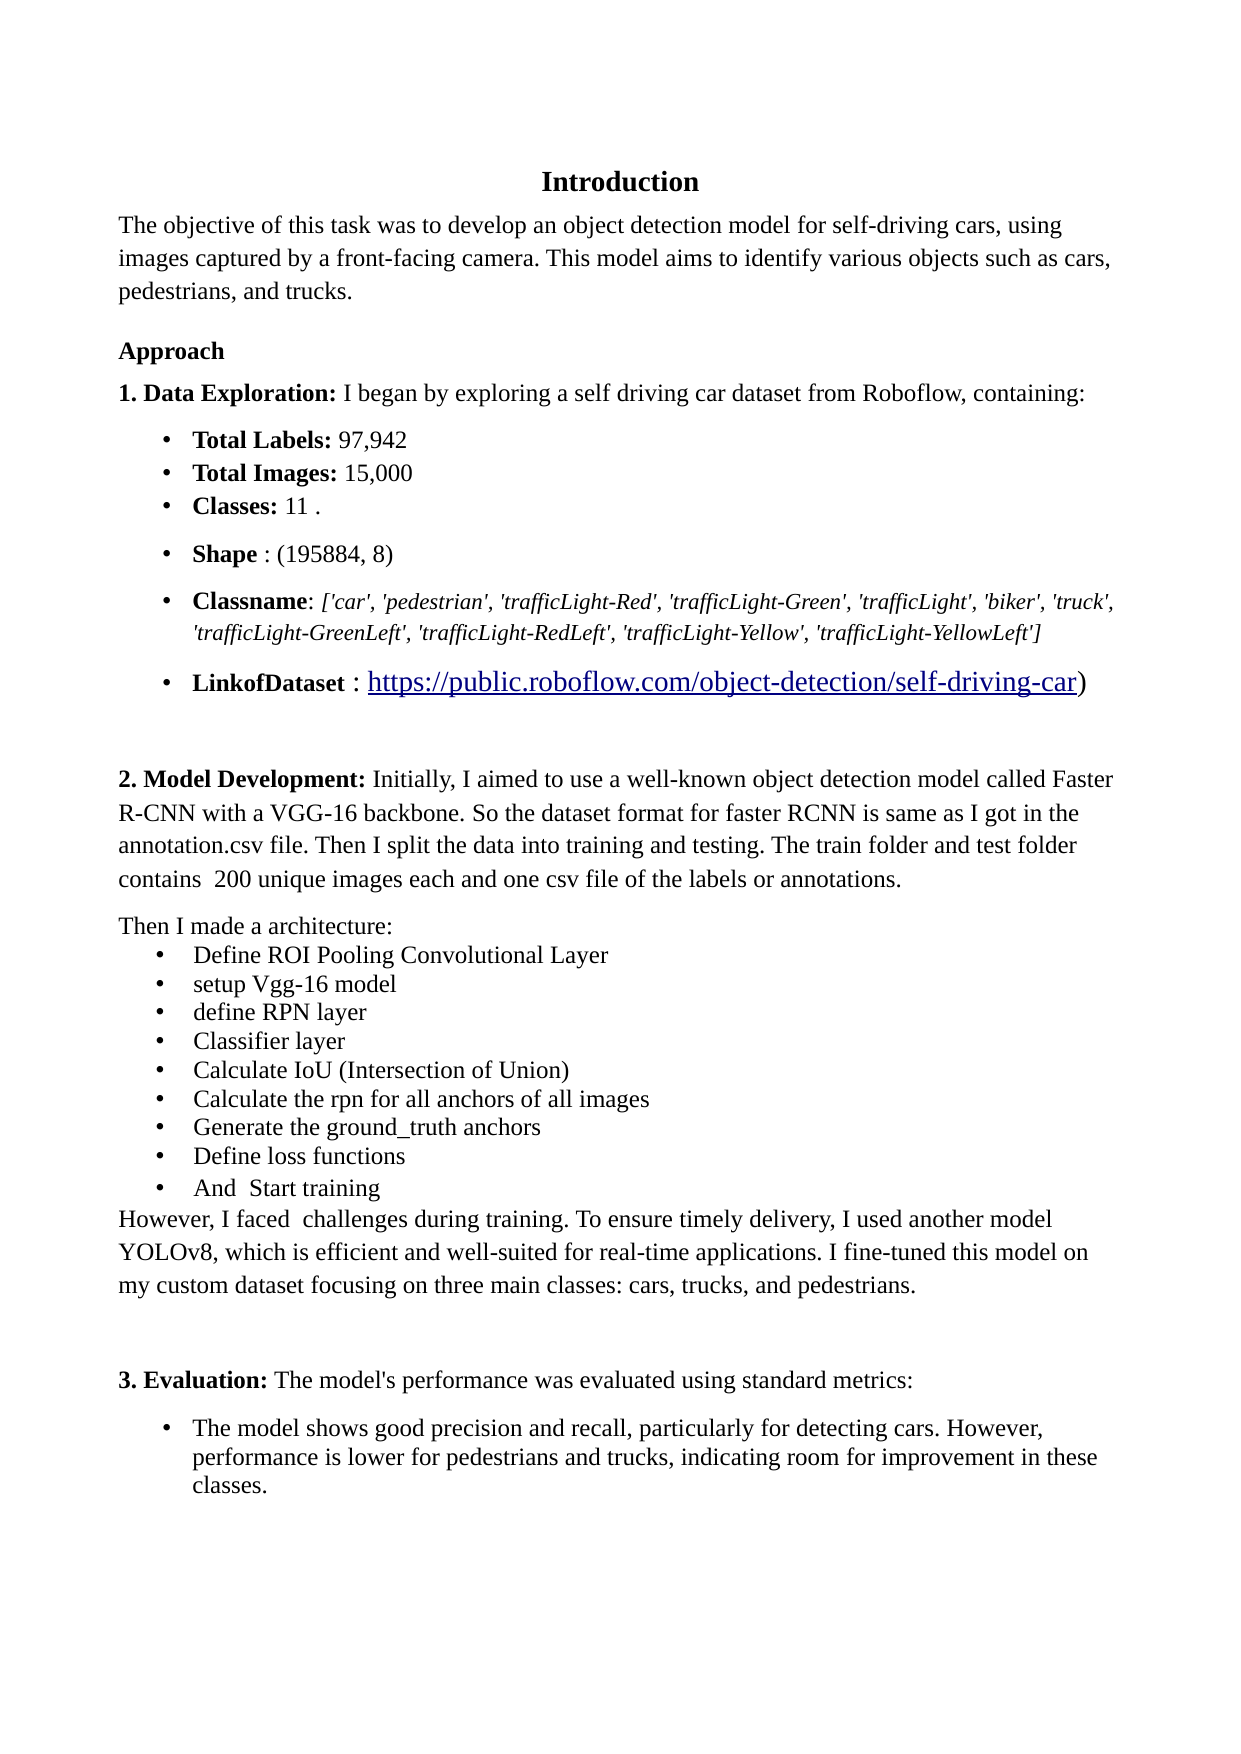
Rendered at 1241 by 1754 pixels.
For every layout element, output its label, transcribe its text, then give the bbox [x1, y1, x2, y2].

text 1. Data Exploration: I began by exploring a self driving car dataset from Roboflow, containing: [118, 378, 1122, 406]
text 3. Evaluation: The model's performance was evaluated using standard metrics: [118, 1365, 1122, 1394]
list Shape : (195884, 8) [162, 539, 1122, 568]
text 2. Model Development: Initially, I aimed to use a well-known object detection model called Faster R-CNN with a VGG-16 backbone. So the dataset format for faster RCNN is same as I got in the annotation.csv file. Then I split the data into training and testing. The train folder and test folder contains 200 unique images each and one csv file of the labels or annotations. [118, 764, 1122, 892]
subtitle Introduction [118, 164, 1122, 198]
list Define loss functions [156, 1141, 1122, 1170]
list setup Vgg-16 model [156, 969, 1122, 997]
subtitle Approach [118, 336, 1122, 365]
list Generate the ground_truth anchors [156, 1112, 1122, 1141]
text However, I faced challenges during training. To ensure timely delivery, I used another model YOLOv8, which is efficient and well-suited for real-time applications. I fine-tuned this model on my custom dataset focusing on three main classes: cars, trucks, and pedestrians. [118, 1204, 1122, 1299]
list Classifier layer [156, 1026, 1122, 1055]
text Then I made a architecture: [118, 911, 1122, 940]
list The model shows good precision and recall, particularly for detecting cars. However, performance is lower for pedestrians and trucks, indicating room for improvement in these classes. [162, 1413, 1122, 1499]
list Calculate the rpn for all anchors of all images [156, 1084, 1122, 1112]
list LinkofDataset : https://public.roboflow.com/object-detection/self-driving-car) [162, 664, 1122, 697]
text The objective of this task was to develop an object detection model for self-driving cars, using images captured by a front-facing camera. This model aims to identify various objects such as cars, pedestrians, and trucks. [118, 210, 1122, 305]
list Total Images: 15,000 [162, 458, 1122, 487]
list Total Labels: 97,942 [162, 425, 1122, 454]
list Calculate IoU (Intersection of Union) [156, 1055, 1122, 1084]
list Classes: 11 . [162, 491, 1122, 520]
list And Start training [156, 1170, 1122, 1204]
list Define ROI Pooling Convolutional Layer [156, 940, 1122, 969]
list define RPN layer [156, 997, 1122, 1026]
list Classname: ['car', 'pedestrian', 'trafficLight-Red', 'trafficLight-Green', 'trafficLight', 'biker', 'truck', 'trafficLight-GreenLeft', 'trafficLight-RedLeft', 'trafficLight-Yellow', 'trafficLight-YellowLeft'] [162, 586, 1122, 645]
